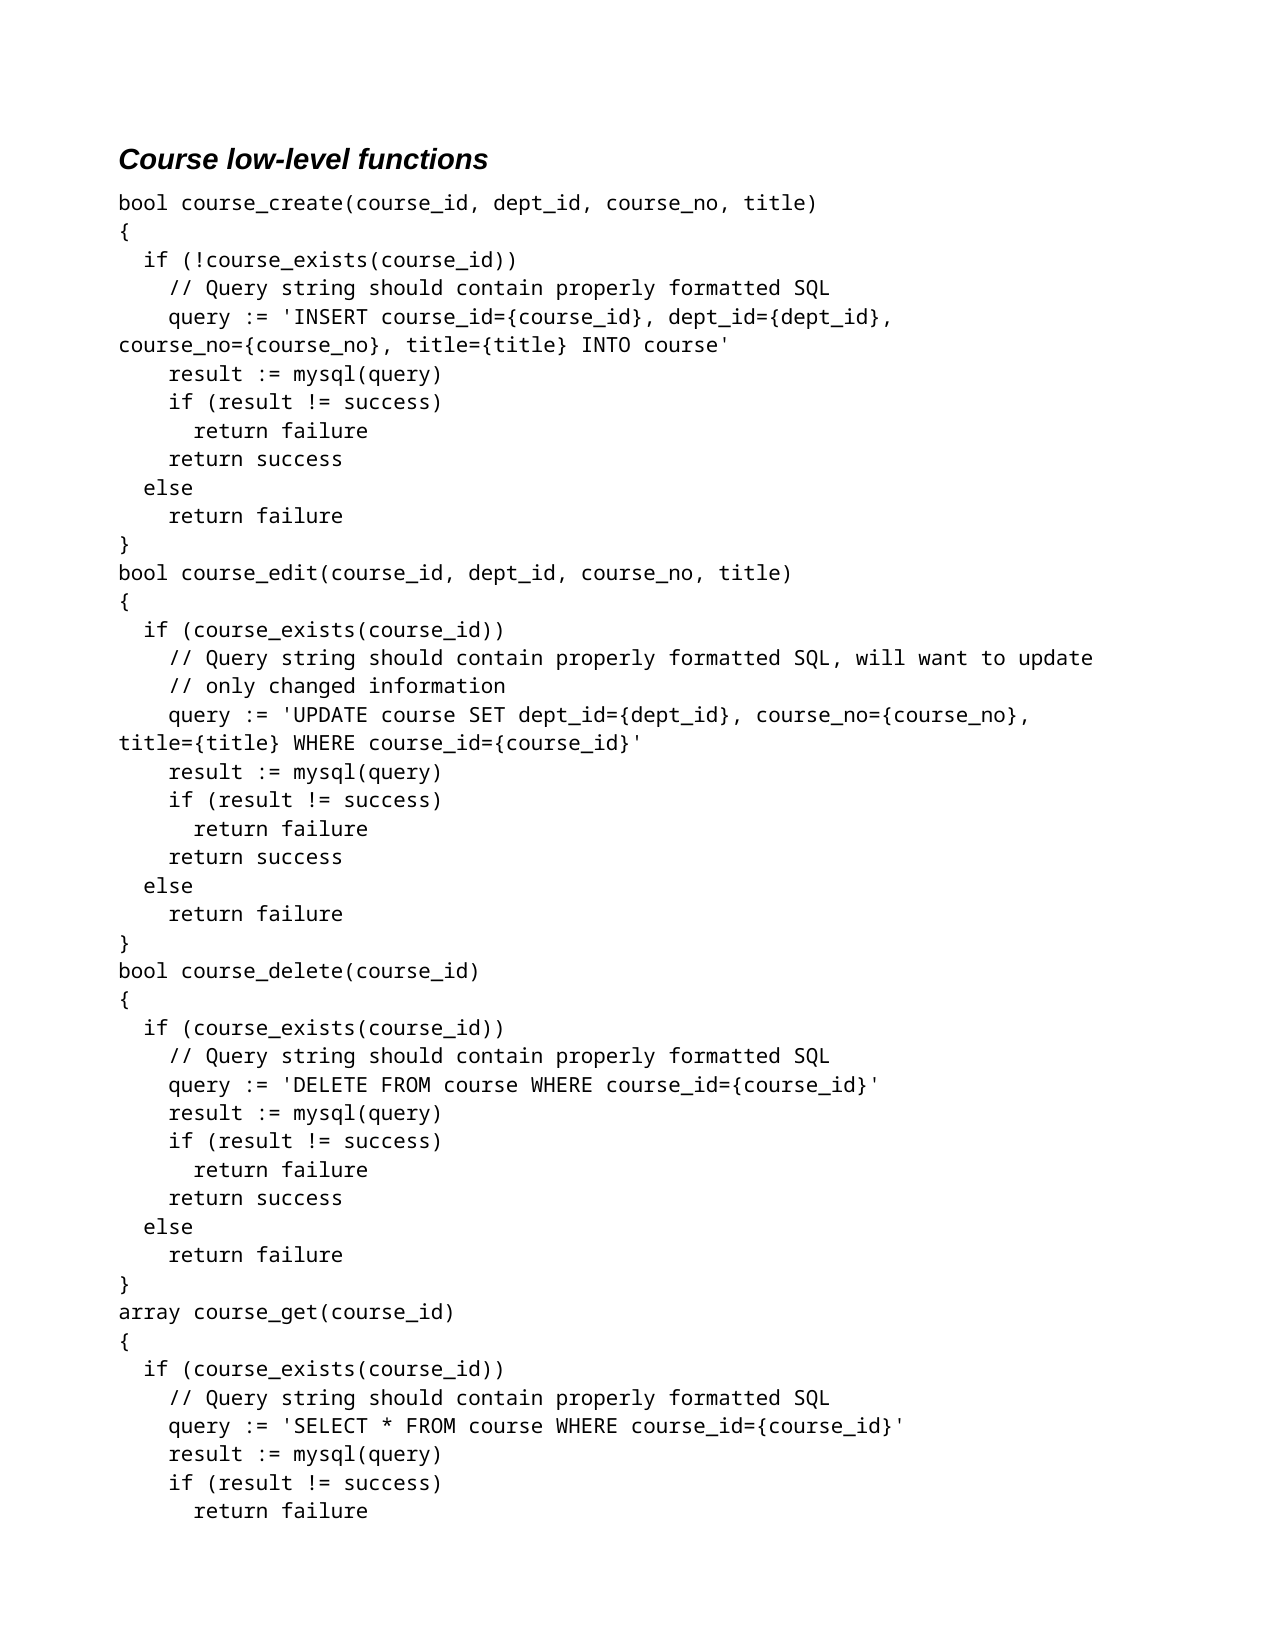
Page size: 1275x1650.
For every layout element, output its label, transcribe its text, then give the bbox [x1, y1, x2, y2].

text if (result != success) [118, 387, 1157, 416]
text return success [118, 842, 1157, 871]
text result := mysql(query) [118, 1439, 1157, 1468]
text return success [118, 1183, 1157, 1212]
text if (result != success) [118, 785, 1157, 814]
text // Query string should contain properly formatted SQL, will want to update [118, 643, 1157, 672]
text query := 'DELETE FROM course WHERE course_id={course_id}' [118, 1070, 1157, 1098]
text return failure [118, 501, 1157, 529]
text return failure [118, 416, 1157, 444]
text // Query string should contain properly formatted SQL [118, 1041, 1157, 1070]
text // only changed information [118, 672, 1157, 700]
text else [118, 1212, 1157, 1240]
text if (course_exists(course_id)) [118, 1354, 1157, 1383]
text query := 'SELECT * FROM course WHERE course_id={course_id}' [118, 1411, 1157, 1439]
subtitle Course low-level functions [118, 143, 1157, 176]
text return failure [118, 1496, 1157, 1525]
text bool course_create(course_id, dept_id, course_no, title) [118, 188, 1157, 217]
text query := 'INSERT course_id={course_id}, dept_id={dept_id}, course_no={course_no}, title={title} INTO course' [118, 302, 1157, 359]
text if (!course_exists(course_id)) [118, 245, 1157, 273]
text if (result != success) [118, 1468, 1157, 1496]
text bool course_edit(course_id, dept_id, course_no, title) [118, 558, 1157, 586]
text array course_get(course_id) [118, 1297, 1157, 1326]
text if (result != success) [118, 1127, 1157, 1155]
text } [118, 529, 1157, 558]
text { [118, 1326, 1157, 1354]
text // Query string should contain properly formatted SQL [118, 273, 1157, 302]
text if (course_exists(course_id)) [118, 615, 1157, 643]
text else [118, 473, 1157, 501]
text return failure [118, 1240, 1157, 1269]
text else [118, 871, 1157, 899]
text result := mysql(query) [118, 359, 1157, 387]
text { [118, 586, 1157, 615]
text result := mysql(query) [118, 757, 1157, 785]
text if (course_exists(course_id)) [118, 1013, 1157, 1041]
text bool course_delete(course_id) [118, 956, 1157, 984]
text { [118, 984, 1157, 1013]
text result := mysql(query) [118, 1098, 1157, 1127]
text } [118, 928, 1157, 956]
text return failure [118, 899, 1157, 928]
text query := 'UPDATE course SET dept_id={dept_id}, course_no={course_no}, title={title} WHERE course_id={course_id}' [118, 700, 1157, 757]
text return failure [118, 814, 1157, 842]
text return success [118, 444, 1157, 473]
text // Query string should contain properly formatted SQL [118, 1383, 1157, 1411]
text } [118, 1269, 1157, 1297]
text { [118, 217, 1157, 245]
text return failure [118, 1155, 1157, 1183]
